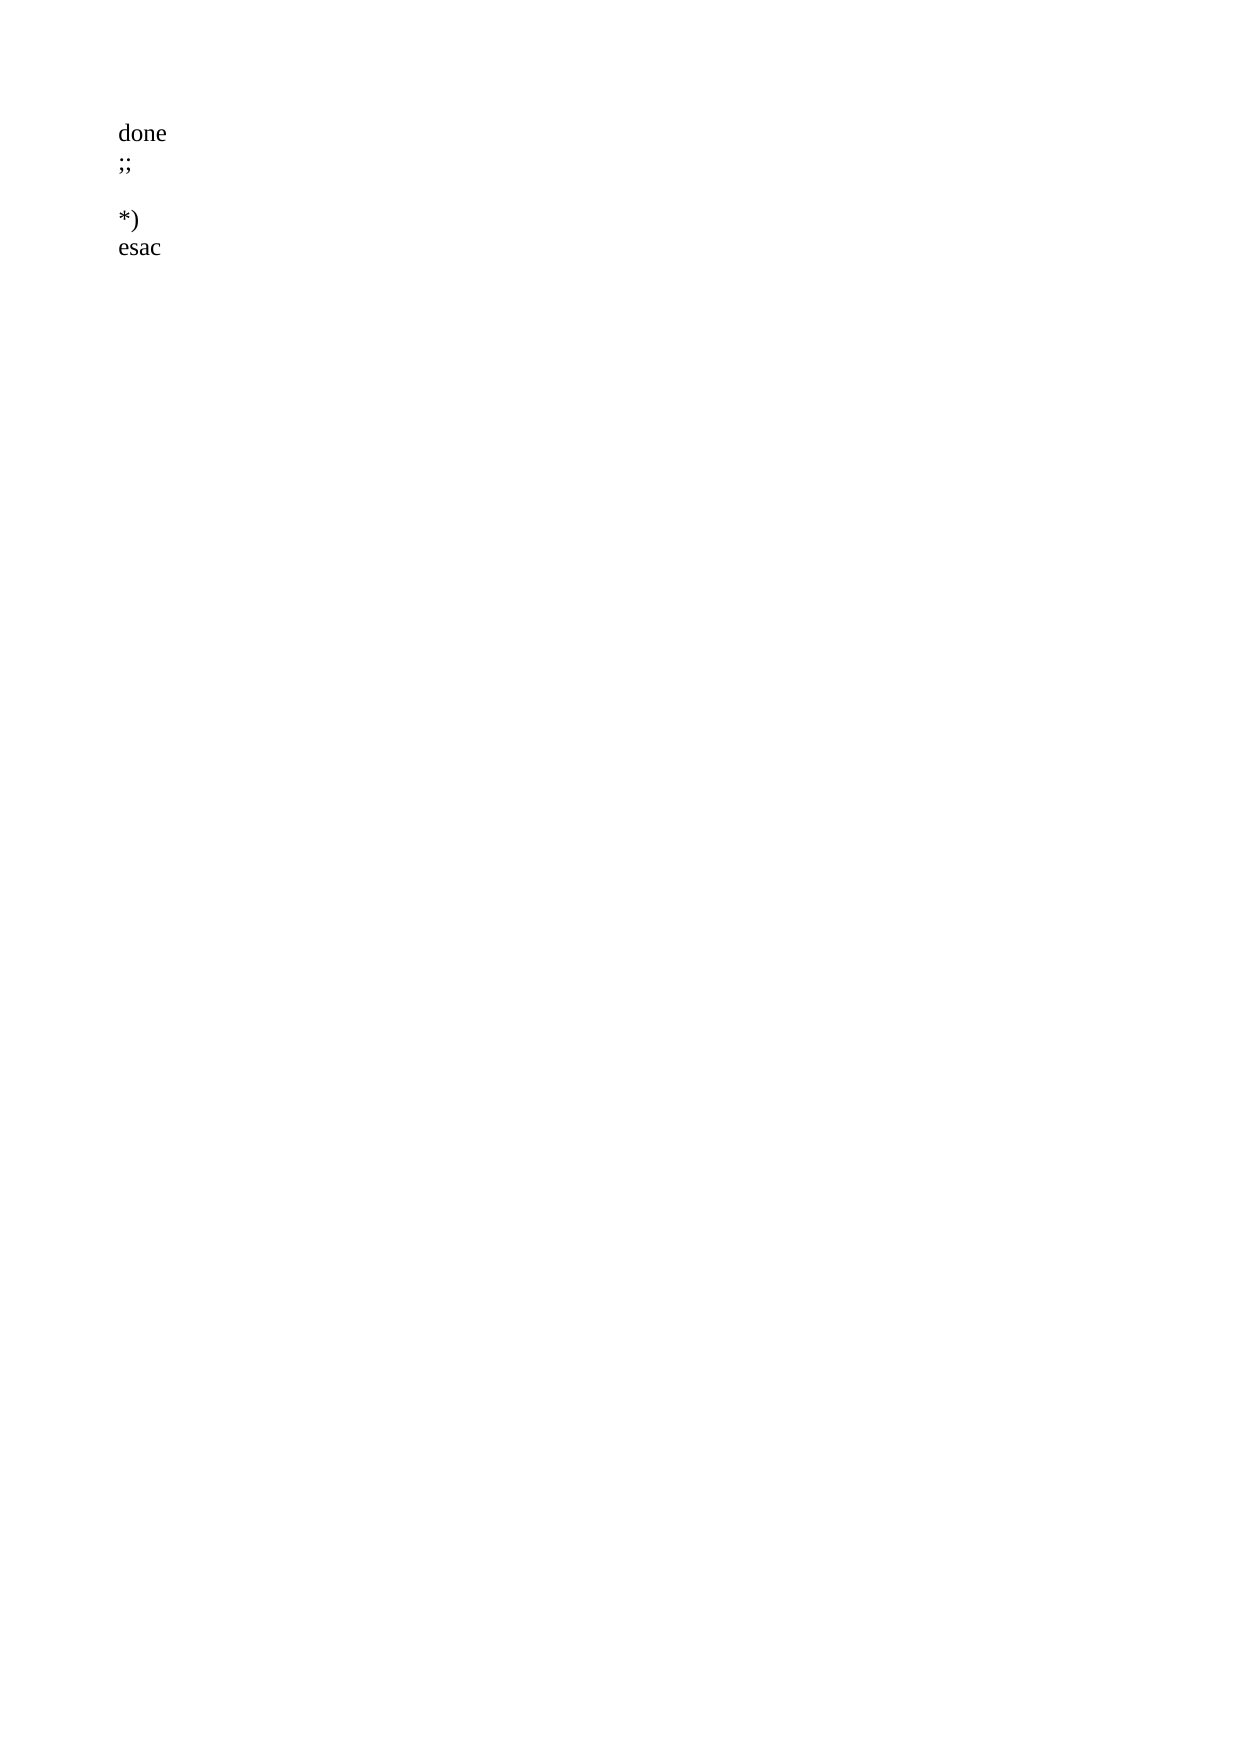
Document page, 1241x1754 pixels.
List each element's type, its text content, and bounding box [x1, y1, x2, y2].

text ;; [118, 147, 1122, 176]
text *) [118, 204, 1122, 232]
text done [118, 118, 1122, 147]
text esac [118, 232, 1122, 261]
